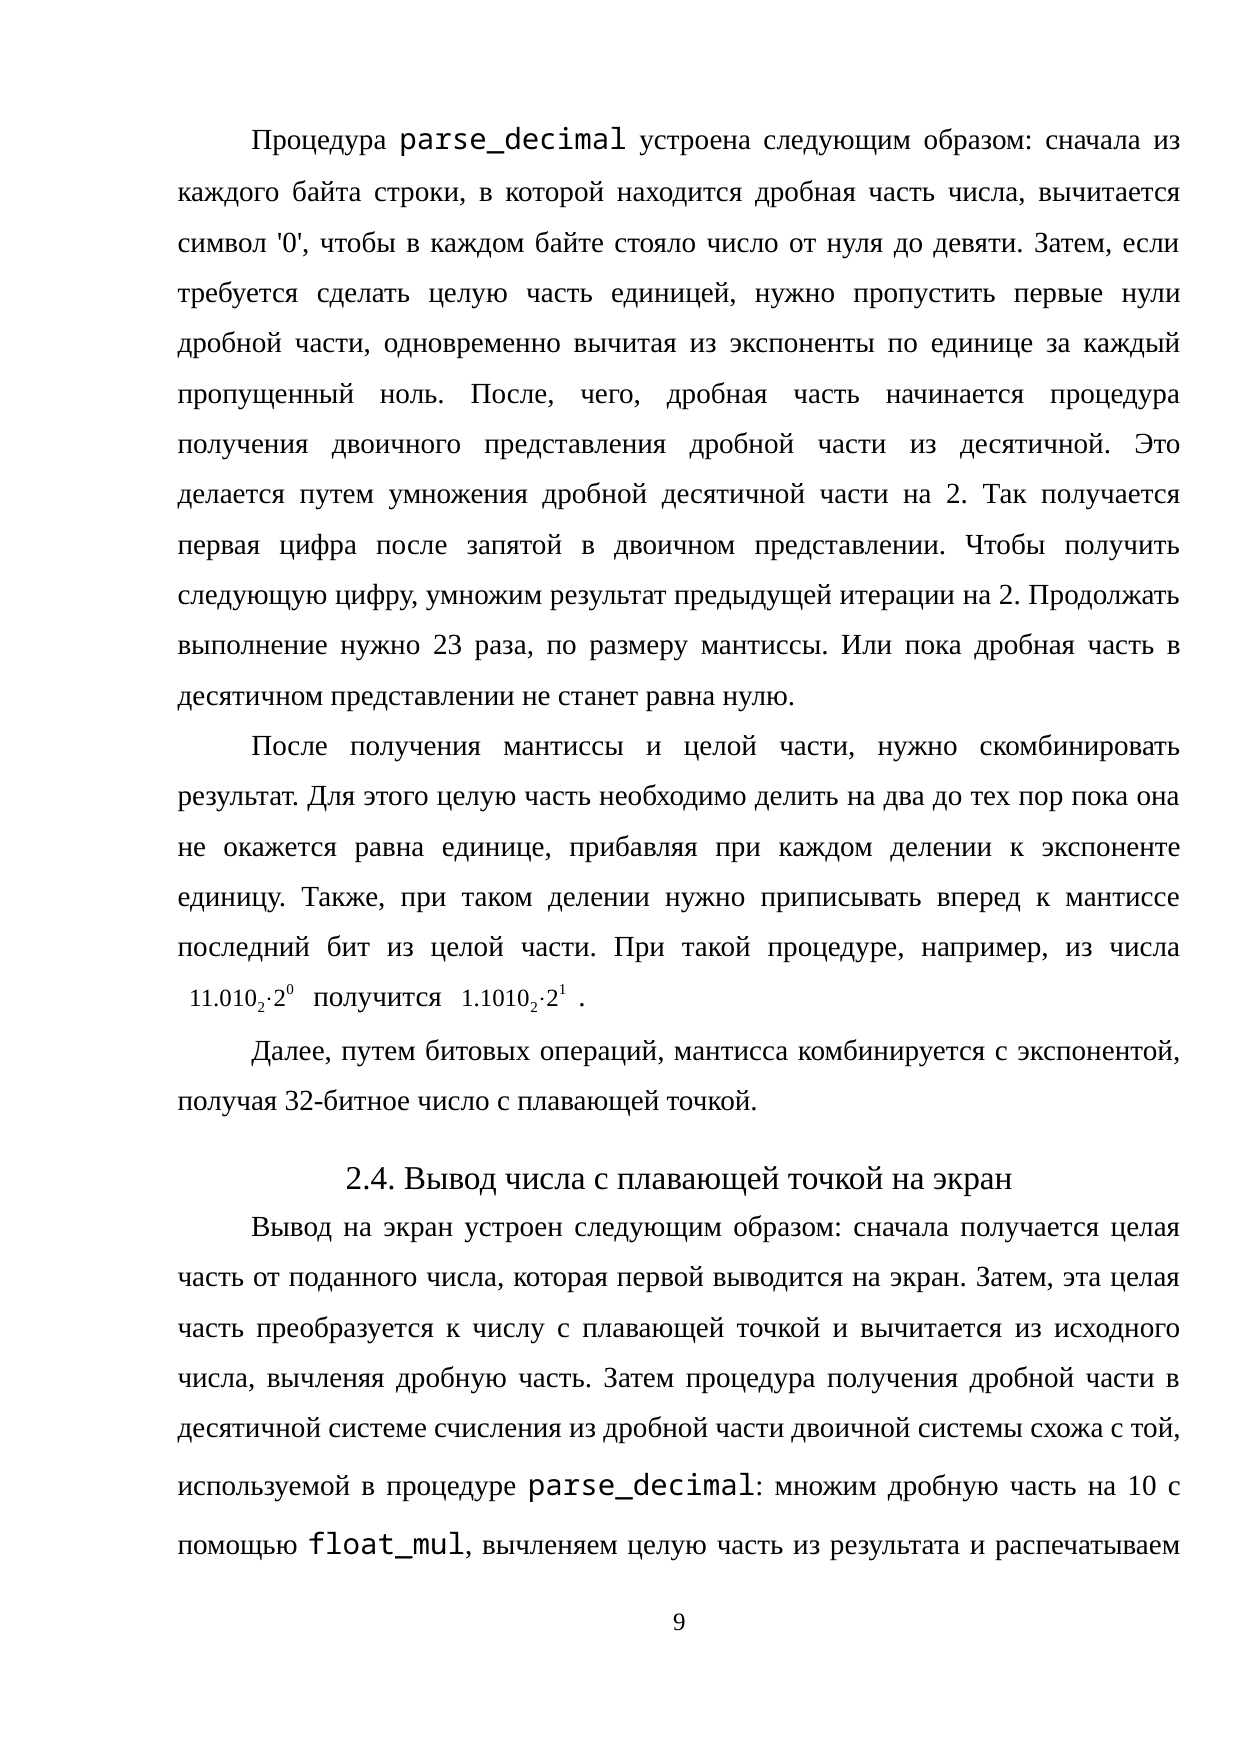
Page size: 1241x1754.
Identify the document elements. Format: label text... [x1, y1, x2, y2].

text Вывод на экран устроен следующим образом: сначала получается целая часть от поданного числа, которая первой выводится на экран. Затем, эта целая часть преобразуется к числу с плавающей точкой и вычитается из исходного числа, вычленяя дробную часть. Затем процедура получения дробной части в десятичной системе счисления из дробной части двоичной системы схожа с той, используемой в процедуре parse_decimal: множим дробную часть на 10 с помощью float_mul, вычленяем целую часть из результата и распечатываем [177, 1209, 1181, 1563]
subtitle Вывод числа с плавающей точкой на экран [177, 1158, 1181, 1197]
text Процедура parse_decimal устроена следующим образом: сначала из каждого байта строки, в которой находится дробная часть числа, вычитается символ '0', чтобы в каждом байте стояло число от нуля до девяти. Затем, если требуется сделать целую часть единицей, нужно пропустить первые нули дробной части, одновременно вычитая из экспоненты по единице за каждый пропущенный ноль. После, чего, дробная часть начинается процедура получения двоичного представления дробной части из десятичной. Это делается путем умножения дробной десятичной части на 2. Так получается первая цифра после запятой в двоичном представлении. Чтобы получить следующую цифру, умножим результат предыдущей итерации на 2. Продолжать выполнение нужно 23 раза, по размеру мантиссы. Или пока дробная часть в десятичном представлении не станет равна нулю. [177, 118, 1181, 711]
text После получения мантиссы и целой части, нужно скомбинировать результат. Для этого целую часть необходимо делить на два до тех пор пока она не окажется равна единице, прибавляя при каждом делении к экспоненте единицу. Также, при таком делении нужно приписывать вперед к мантиссе последний бит из целой части. При такой процедуре, например, из числа получится . [177, 728, 1181, 1016]
text Далее, путем битовых операций, мантисса комбинируется с экспонентой, получая 32-битное число с плавающей точкой. [177, 1033, 1181, 1117]
